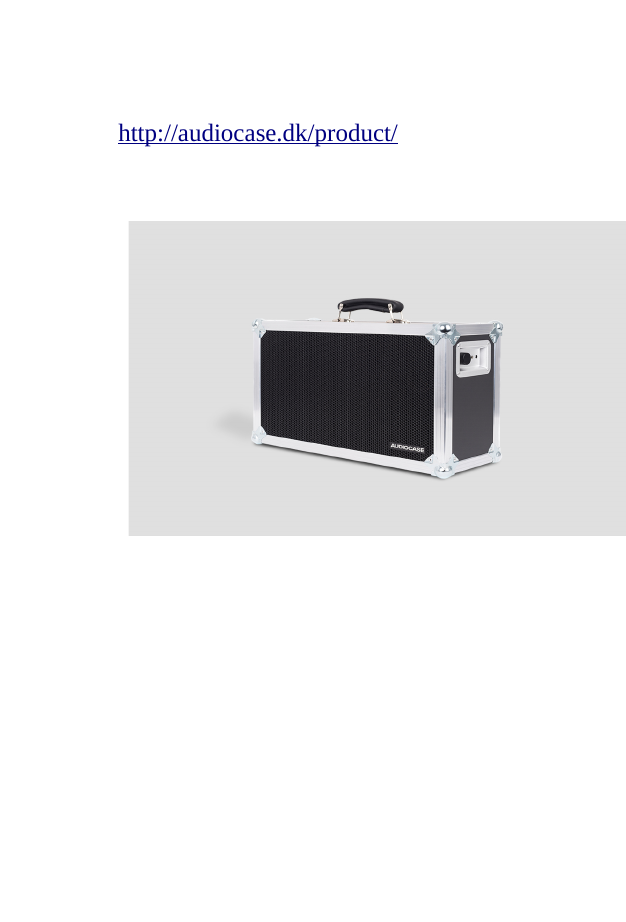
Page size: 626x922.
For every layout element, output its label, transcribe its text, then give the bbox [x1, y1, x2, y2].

text http://audiocase.dk/product/ [118, 118, 508, 147]
picture [128, 221, 626, 536]
